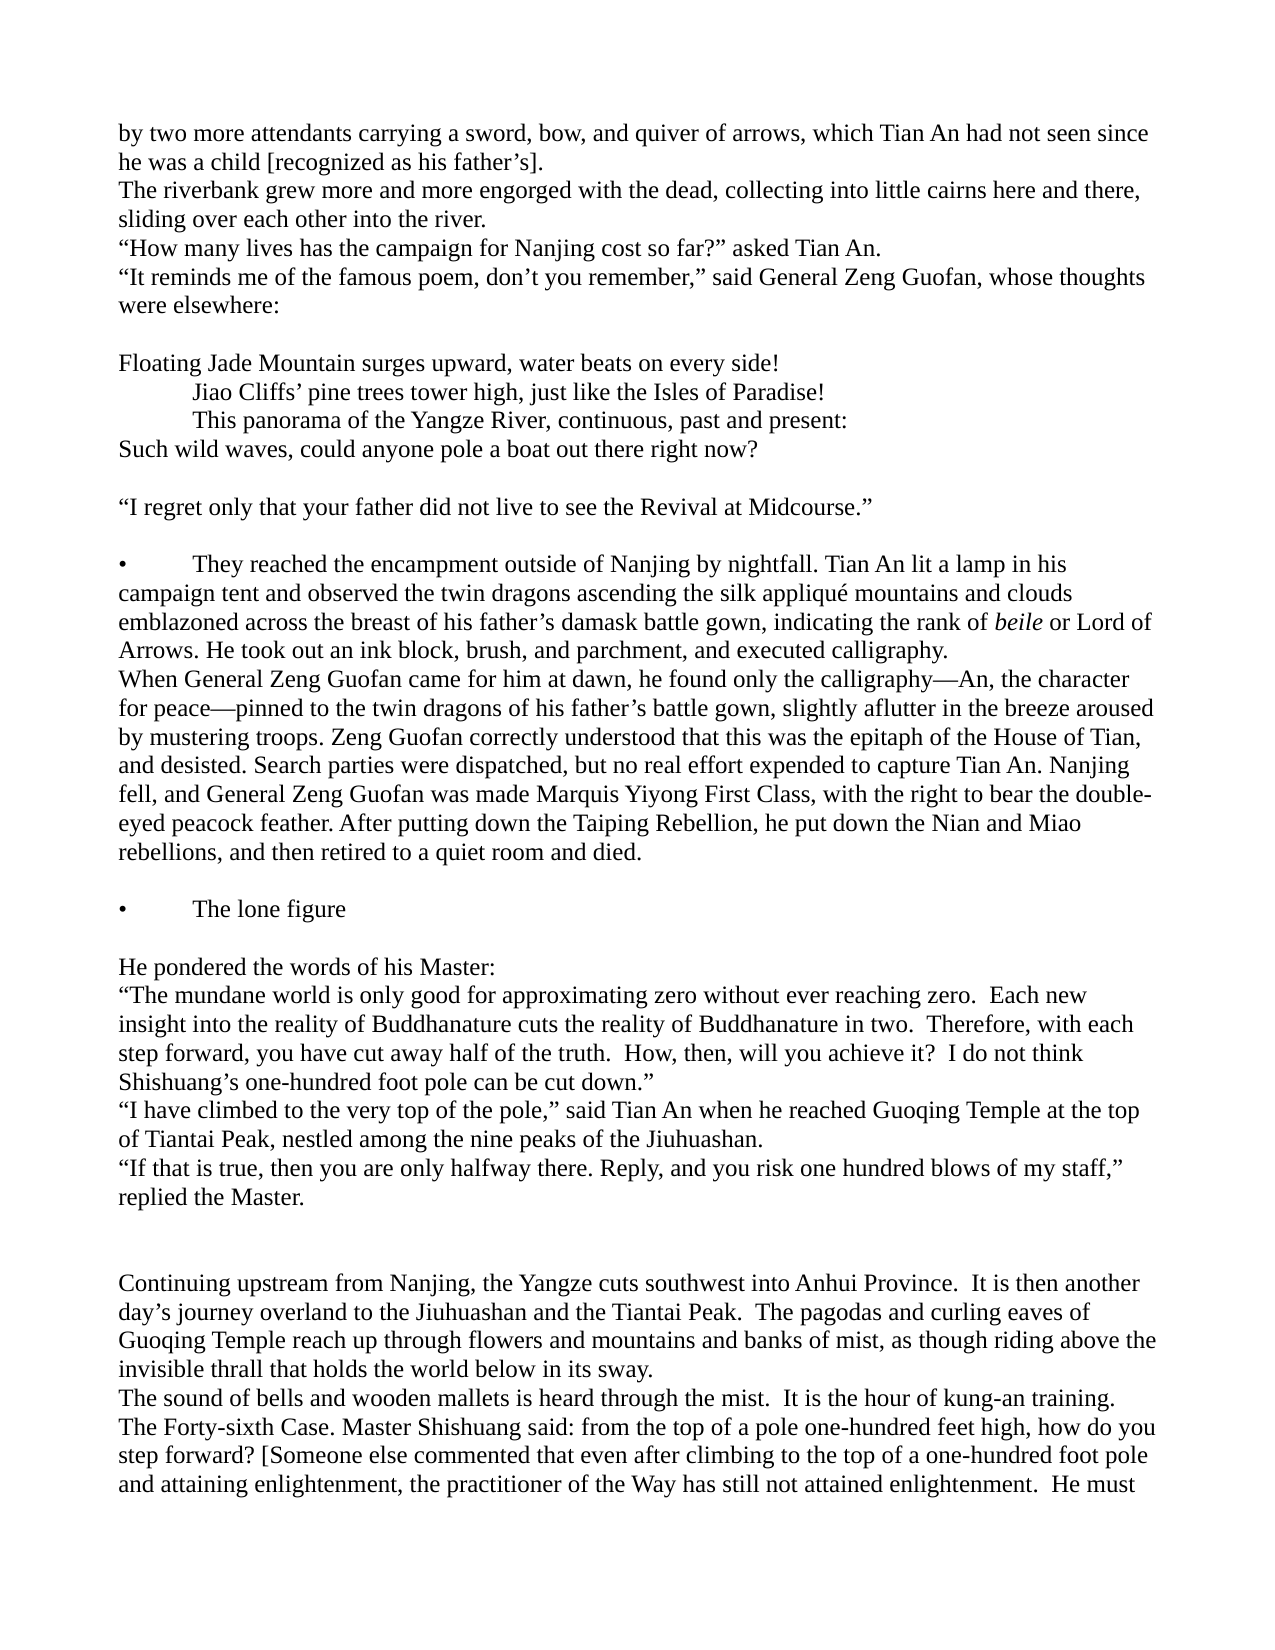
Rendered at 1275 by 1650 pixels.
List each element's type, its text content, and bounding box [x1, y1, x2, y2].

text “How many lives has the campaign for Nanjing cost so far?” asked Tian An. [118, 233, 1157, 262]
text This panorama of the Yangze River, continuous, past and present: [118, 406, 1157, 434]
text by two more attendants carrying a sword, bow, and quiver of arrows, which Tian An had not seen since he was a child [recognized as his father’s]. [118, 118, 1157, 176]
text Such wild waves, could anyone pole a boat out there right now? [118, 434, 1157, 463]
text He pondered the words of his Master: [118, 952, 1157, 981]
text The Forty-sixth Case. Master Shishuang said: from the top of a pole one-hundred feet high, how do you step forward? [Someone else commented that even after climbing to the top of a one-hundred foot pole and attaining enlightenment, the practitioner of the Way has still not attained enlightenment. He must [118, 1412, 1157, 1498]
text “The mundane world is only good for approximating zero without ever reaching zero. Each new insight into the reality of Buddhanature cuts the reality of Buddhanature in two. Therefore, with each step forward, you have cut away half of the truth. How, then, will you achieve it? I do not think Shishuang’s one-hundred foot pole can be cut down.” [118, 981, 1157, 1096]
text When General Zeng Guofan came for him at dawn, he found only the calligraphy—An, the character for peace—pinned to the twin dragons of his father’s battle gown, slightly aflutter in the breeze aroused by mustering troops. Zeng Guofan correctly understood that this was the epitaph of the House of Tian, and desisted. Search parties were dispatched, but no real effort expended to capture Tian An. Nanjing fell, and General Zeng Guofan was made Marquis Yiyong First Class, with the right to bear the double-eyed peacock feather. After putting down the Taiping Rebellion, he put down the Nian and Miao rebellions, and then retired to a quiet room and died. [118, 664, 1157, 866]
text Jiao Cliffs’ pine trees tower high, just like the Isles of Paradise! [118, 377, 1157, 406]
text • They reached the encampment outside of Nanjing by nightfall. Tian An lit a lamp in his campaign tent and observed the twin dragons ascending the silk appliqué mountains and clouds emblazoned across the breast of his father’s damask battle gown, indicating the rank of beile or Lord of Arrows. He took out an ink block, brush, and parchment, and executed calligraphy. [118, 549, 1157, 664]
text • The lone figure [118, 894, 1157, 923]
text “If that is true, then you are only halfway there. Reply, and you risk one hundred blows of my staff,” replied the Master. [118, 1153, 1157, 1211]
text The sound of bells and wooden mallets is heard through the mist. It is the hour of kung-an training. [118, 1383, 1157, 1412]
text “It reminds me of the famous poem, don’t you remember,” said General Zeng Guofan, whose thoughts were elsewhere: [118, 262, 1157, 319]
text Continuing upstream from Nanjing, the Yangze cuts southwest into Anhui Province. It is then another day’s journey overland to the Jiuhuashan and the Tiantai Peak. The pagodas and curling eaves of Guoqing Temple reach up through flowers and mountains and banks of mist, as though riding above the invisible thrall that holds the world below in its sway. [118, 1268, 1157, 1383]
text The riverbank grew more and more engorged with the dead, collecting into little cairns here and there, sliding over each other into the river. [118, 176, 1157, 233]
text “I have climbed to the very top of the pole,” said Tian An when he reached Guoqing Temple at the top of Tiantai Peak, nestled among the nine peaks of the Jiuhuashan. [118, 1096, 1157, 1153]
text “I regret only that your father did not live to see the Revival at Midcourse.” [118, 492, 1157, 521]
text Floating Jade Mountain surges upward, water beats on every side! [118, 348, 1157, 377]
